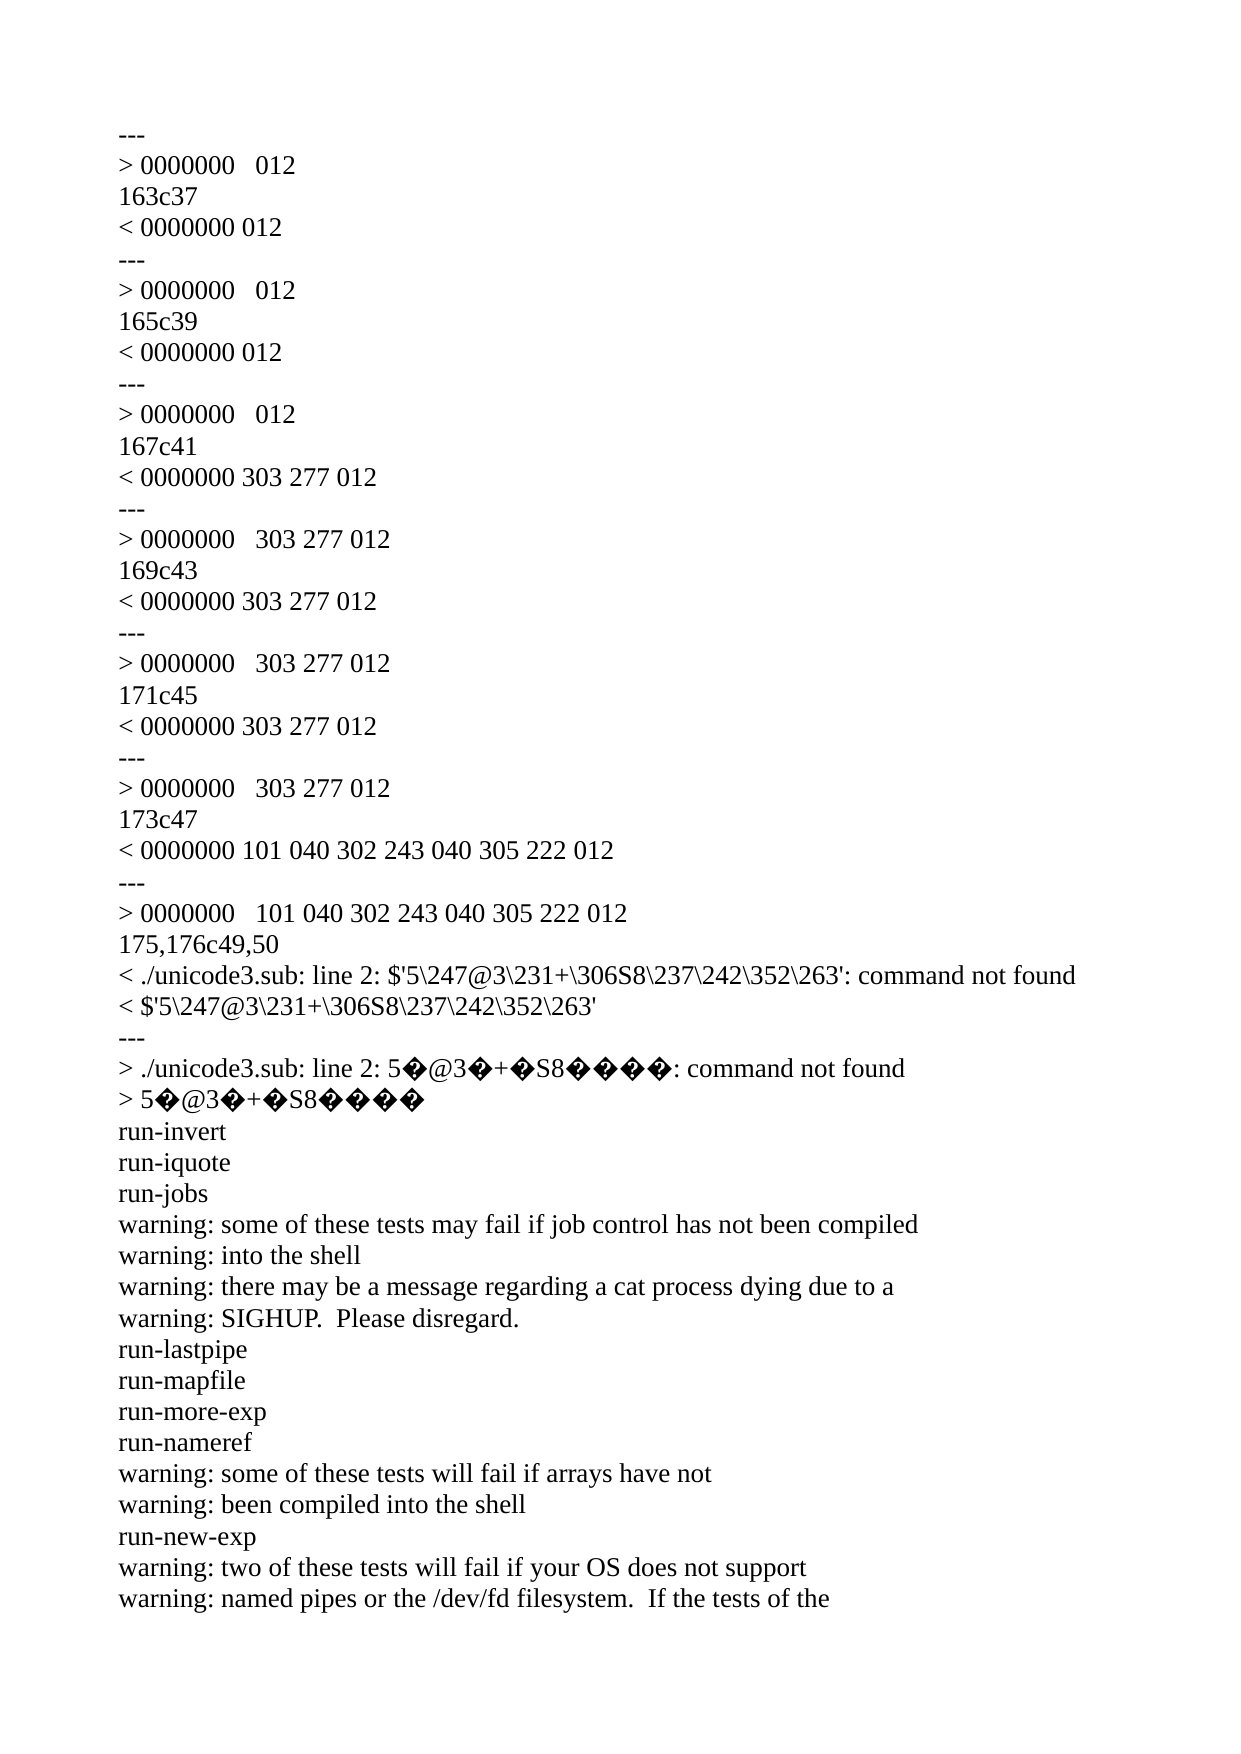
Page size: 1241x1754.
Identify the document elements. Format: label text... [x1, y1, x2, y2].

text 171c45 [118, 679, 1122, 710]
text run-mapfile [118, 1364, 1122, 1395]
text --- [118, 1021, 1122, 1052]
text --- [118, 243, 1122, 274]
text warning: into the shell [118, 1239, 1122, 1271]
text > ./unicode3.sub: line 2: 5�@3�+�S8����: command not found [118, 1052, 1122, 1084]
text > 0000000 012 [118, 274, 1122, 305]
text warning: been compiled into the shell [118, 1488, 1122, 1520]
text run-iquote [118, 1146, 1122, 1177]
text --- [118, 118, 1122, 149]
text 165c39 [118, 305, 1122, 336]
text > 0000000 012 [118, 398, 1122, 429]
text warning: some of these tests may fail if job control has not been compiled [118, 1208, 1122, 1239]
text < 0000000 303 277 012 [118, 461, 1122, 492]
text --- [118, 866, 1122, 897]
text warning: there may be a message regarding a cat process dying due to a [118, 1271, 1122, 1302]
text 169c43 [118, 554, 1122, 585]
text --- [118, 741, 1122, 772]
text < 0000000 012 [118, 336, 1122, 367]
text < 0000000 101 040 302 243 040 305 222 012 [118, 834, 1122, 866]
text run-new-exp [118, 1520, 1122, 1551]
text --- [118, 616, 1122, 648]
text run-lastpipe [118, 1333, 1122, 1364]
text < 0000000 303 277 012 [118, 710, 1122, 741]
text warning: some of these tests will fail if arrays have not [118, 1457, 1122, 1488]
text > 0000000 303 277 012 [118, 772, 1122, 803]
text < 0000000 012 [118, 212, 1122, 243]
text > 0000000 101 040 302 243 040 305 222 012 [118, 897, 1122, 928]
text 173c47 [118, 803, 1122, 834]
text warning: SIGHUP. Please disregard. [118, 1302, 1122, 1333]
text > 5�@3�+�S8���� [118, 1084, 1122, 1115]
text run-more-exp [118, 1395, 1122, 1426]
text 175,176c49,50 [118, 928, 1122, 959]
text run-jobs [118, 1177, 1122, 1208]
text --- [118, 367, 1122, 398]
text warning: two of these tests will fail if your OS does not support [118, 1551, 1122, 1582]
text < ./unicode3.sub: line 2: $'5\247@3\231+\306S8\237\242\352\263': command not found [118, 959, 1122, 990]
text warning: named pipes or the /dev/fd filesystem. If the tests of the [118, 1582, 1122, 1613]
text run-invert [118, 1115, 1122, 1146]
text --- [118, 492, 1122, 523]
text < 0000000 303 277 012 [118, 585, 1122, 616]
text < $'5\247@3\231+\306S8\237\242\352\263' [118, 990, 1122, 1021]
text > 0000000 303 277 012 [118, 648, 1122, 679]
text > 0000000 303 277 012 [118, 523, 1122, 554]
text 163c37 [118, 180, 1122, 212]
text 167c41 [118, 429, 1122, 461]
text > 0000000 012 [118, 149, 1122, 180]
text run-nameref [118, 1426, 1122, 1457]
